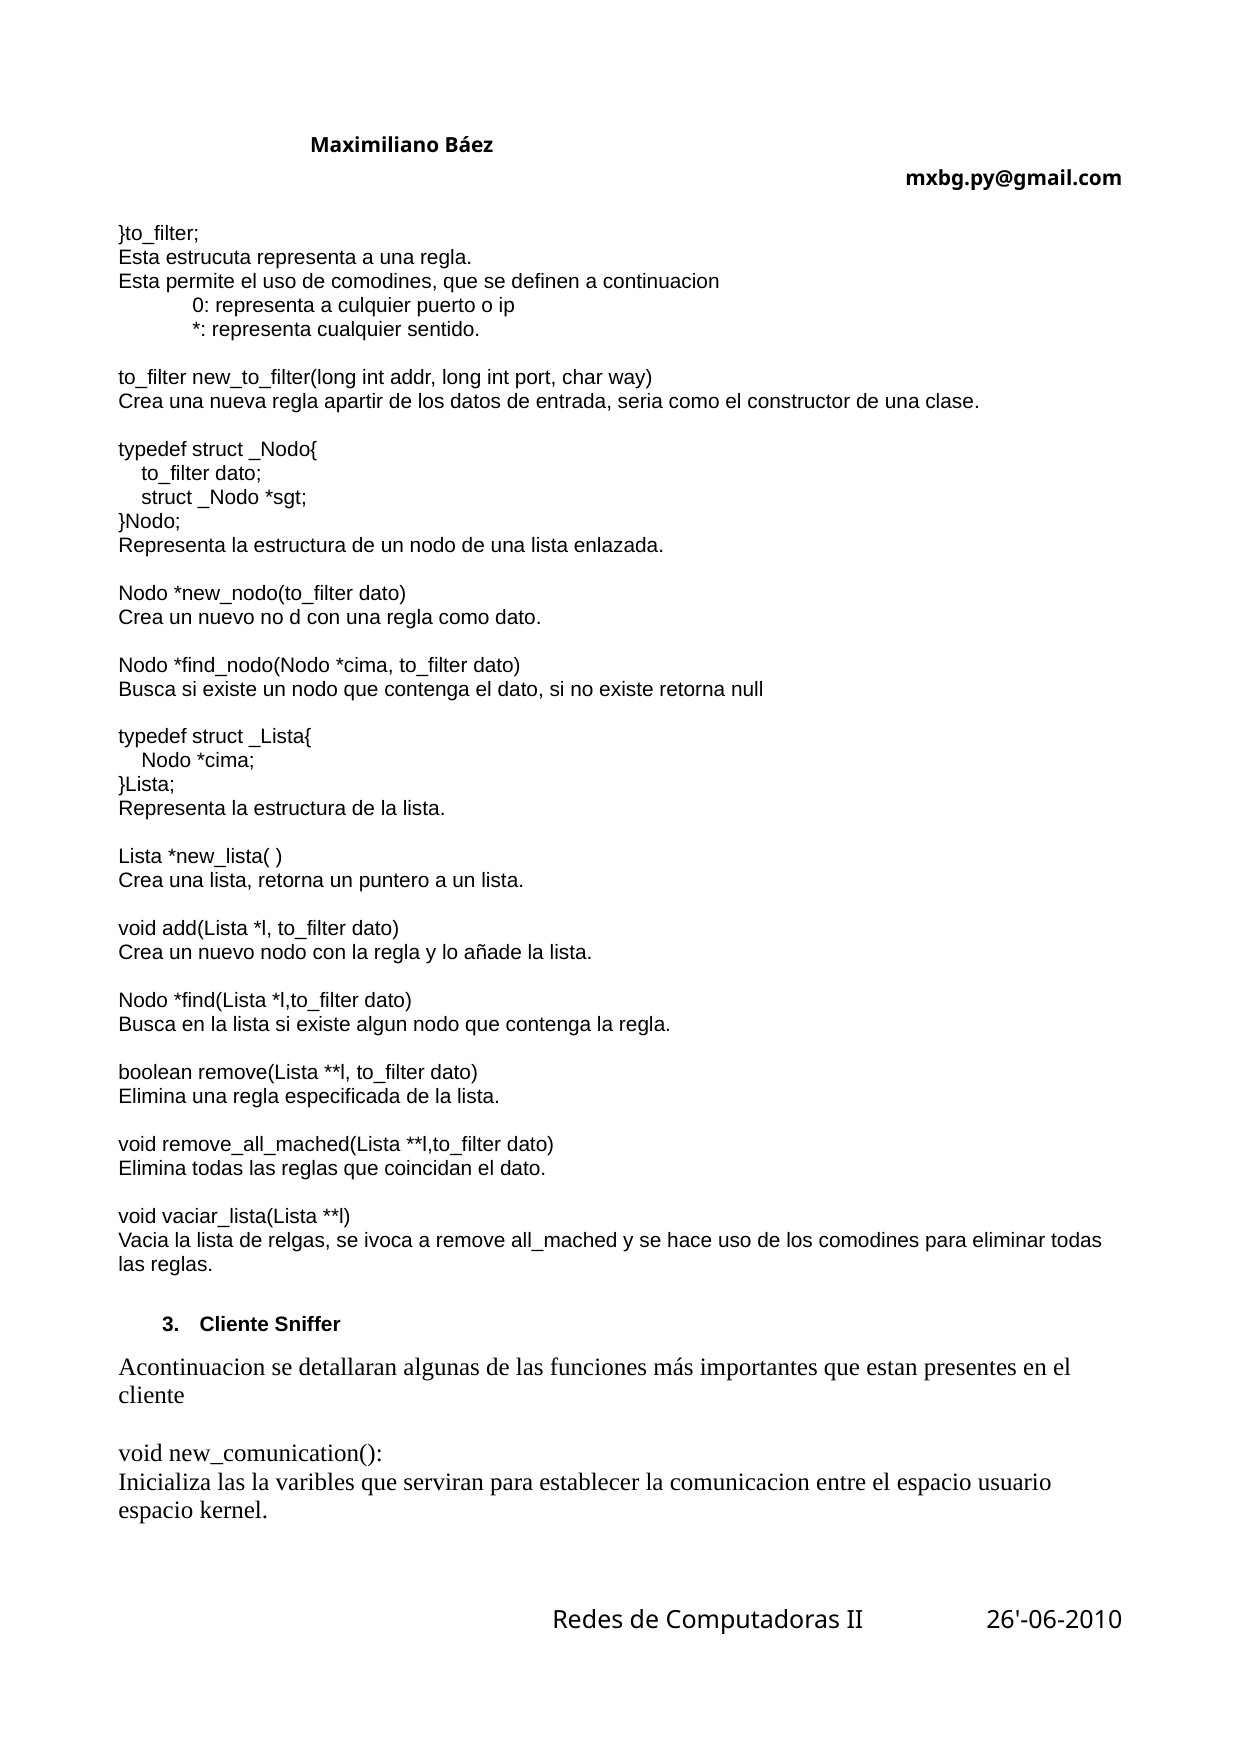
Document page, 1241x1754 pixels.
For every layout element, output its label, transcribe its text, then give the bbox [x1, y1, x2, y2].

list Cliente Sniffer [162, 1312, 1122, 1336]
text Esta permite el uso de comodines, que se definen a continuacion [118, 269, 1122, 293]
text Vacia la lista de relgas, se ivoca a remove all_mached y se hace uso de los comodines para eliminar todas las reglas. [118, 1227, 1122, 1275]
text Representa la estructura de un nodo de una lista enlazada. [118, 533, 1122, 557]
text Crea una lista, retorna un puntero a un lista. [118, 868, 1122, 892]
text to_filter dato; [118, 461, 1122, 485]
text struct _Nodo *sgt; [118, 485, 1122, 509]
text Nodo *find_nodo(Nodo *cima, to_filter dato) [118, 652, 1122, 676]
text Esta estrucuta representa a una regla. [118, 245, 1122, 269]
text Crea un nuevo nodo con la regla y lo añade la lista. [118, 940, 1122, 964]
text Acontinuacion se detallaran algunas de las funciones más importantes que estan presentes en el cliente [118, 1352, 1122, 1409]
text Nodo *new_nodo(to_filter dato) [118, 581, 1122, 604]
text to_filter new_to_filter(long int addr, long int port, char way) [118, 365, 1122, 389]
text void new_comunication(): [118, 1438, 1122, 1467]
text Nodo *cima; [118, 748, 1122, 772]
text Busca en la lista si existe algun nodo que contenga la regla. [118, 1012, 1122, 1036]
text Busca si existe un nodo que contenga el dato, si no existe retorna null [118, 676, 1122, 700]
text boolean remove(Lista **l, to_filter dato) [118, 1060, 1122, 1084]
text typedef struct _Lista{ [118, 724, 1122, 748]
text Lista *new_lista( ) [118, 844, 1122, 868]
text }Lista; [118, 772, 1122, 796]
text Inicializa las la varibles que serviran para establecer la comunicacion entre el espacio usuario espacio kernel. [118, 1467, 1122, 1524]
text Crea una nueva regla apartir de los datos de entrada, seria como el constructor de una clase. [118, 389, 1122, 413]
text Nodo *find(Lista *l,to_filter dato) [118, 988, 1122, 1012]
text Elimina una regla especificada de la lista. [118, 1084, 1122, 1108]
text *: representa cualquier sentido. [118, 317, 1122, 341]
text }Nodo; [118, 509, 1122, 533]
text typedef struct _Nodo{ [118, 437, 1122, 461]
text void add(Lista *l, to_filter dato) [118, 916, 1122, 940]
text 0: representa a culquier puerto o ip [118, 293, 1122, 317]
text void vaciar_lista(Lista **l) [118, 1203, 1122, 1227]
text Crea un nuevo no d con una regla como dato. [118, 604, 1122, 628]
text void remove_all_mached(Lista **l,to_filter dato) [118, 1132, 1122, 1156]
text Elimina todas las reglas que coincidan el dato. [118, 1156, 1122, 1179]
text Representa la estructura de la lista. [118, 796, 1122, 820]
text }to_filter; [118, 221, 1122, 245]
